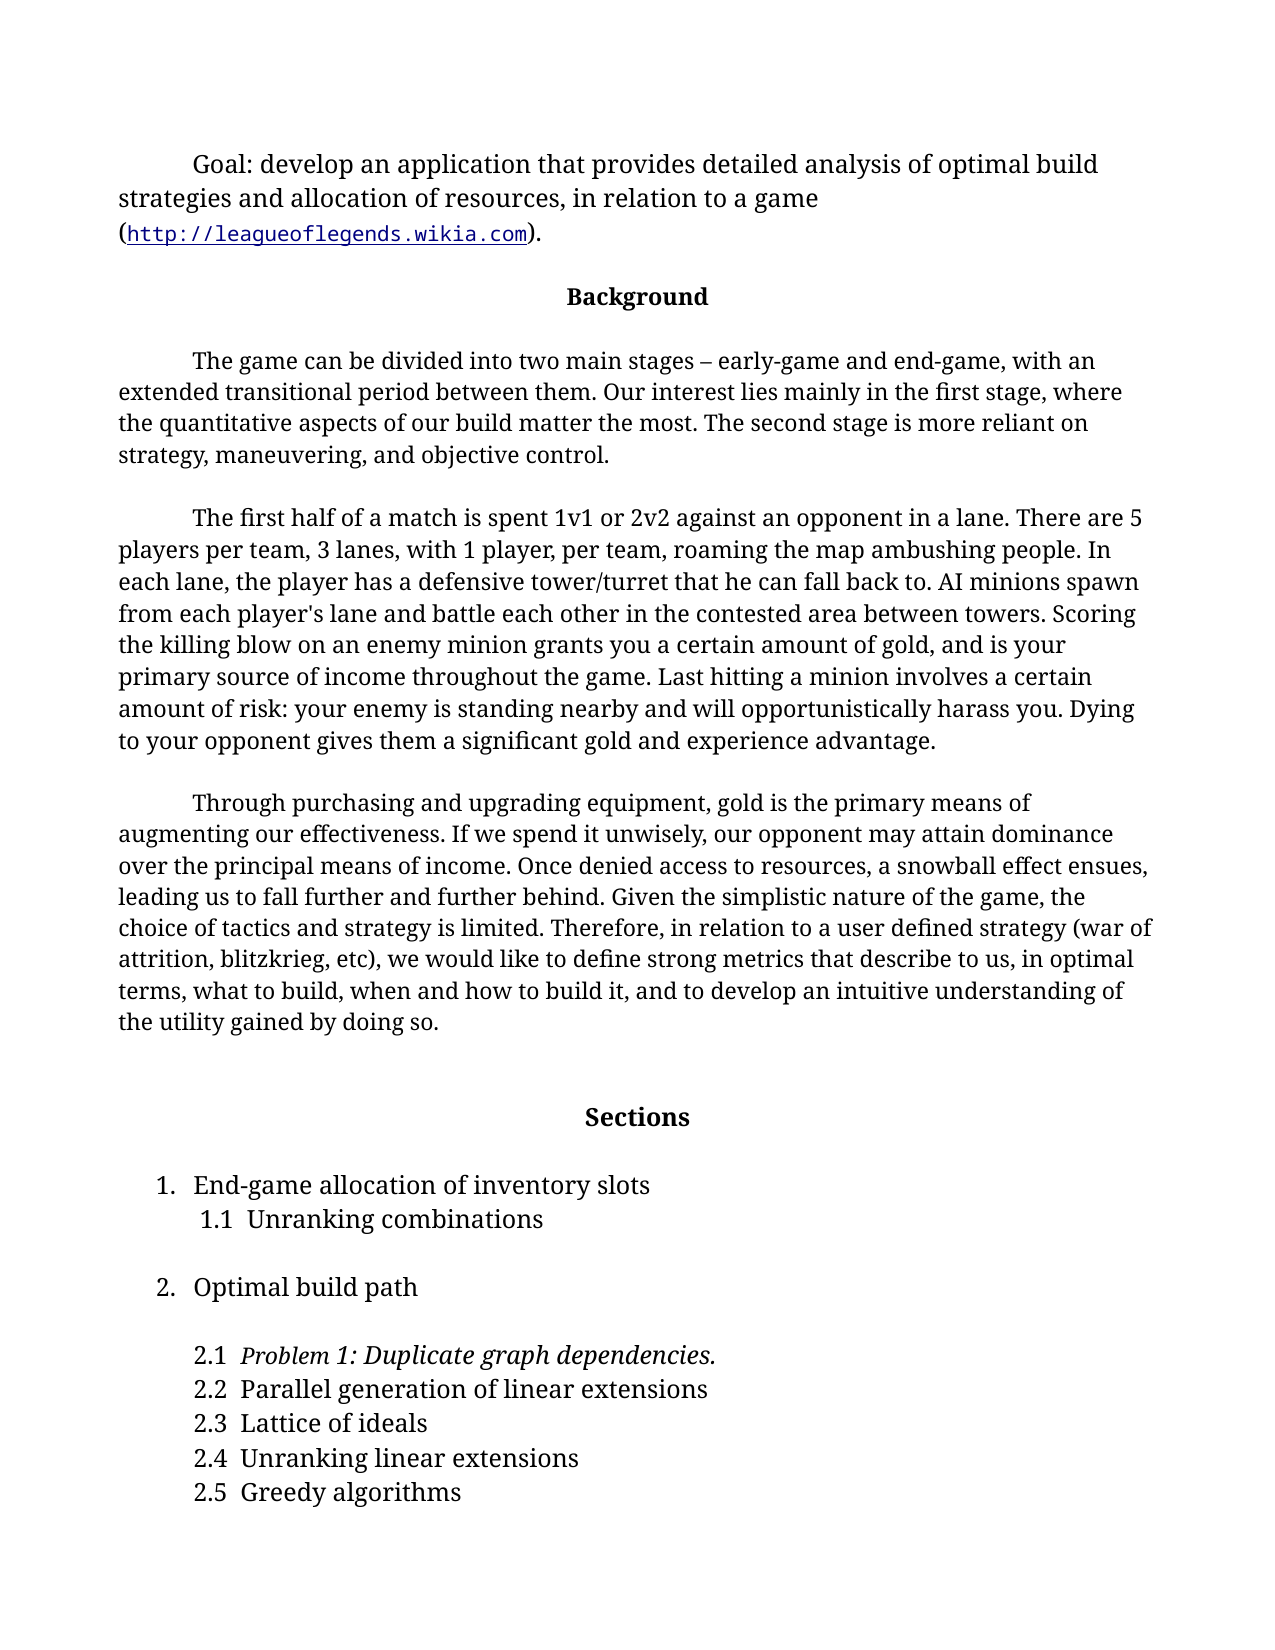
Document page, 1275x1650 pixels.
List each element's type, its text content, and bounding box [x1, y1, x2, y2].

text Background [118, 249, 1157, 313]
list End-game allocation of inventory slots 1.1 Unranking combinations [156, 1168, 1157, 1270]
text Goal: develop an application that provides detailed analysis of optimal build strategies and allocation of resources, in relation to a game (http://leagueoflegends.wikia.com). [118, 118, 1157, 249]
list Optimal build path 2.1 Problem 1: Duplicate graph dependencies. 2.2 Parallel generation of linear extensions 2.3 Lattice of ideals 2.4 Unranking linear extensions 2.5 Greedy algorithms [156, 1270, 1157, 1508]
text The game can be divided into two main stages – early-game and end-game, with an extended transitional period between them. Our interest lies mainly in the first stage, where the quantitative aspects of our build matter the most. The second stage is more reliant on strategy, maneuvering, and objective control. The first half of a match is spent 1v1 or 2v2 against an opponent in a lane. There are 5 players per team, 3 lanes, with 1 player, per team, roaming the map ambushing people. In each lane, the player has a defensive tower/turret that he can fall back to. AI minions spawn from each player's lane and battle each other in the contested area between towers. Scoring the killing blow on an enemy minion grants you a certain amount of gold, and is your primary source of income throughout the game. Last hitting a minion involves a certain amount of risk: your enemy is standing nearby and will opportunistically harass you. Dying to your opponent gives them a significant gold and experience advantage. Through purchasing and upgrading equipment, gold is the primary means of augmenting our effectiveness. If we spend it unwisely, our opponent may attain dominance over the principal means of income. Once denied access to resources, a snowball effect ensues, leading us to fall further and further behind. Given the simplistic nature of the game, the choice of tactics and strategy is limited. Therefore, in relation to a user defined strategy (war of attrition, blitzkrieg, etc), we would like to define strong metrics that describe to us, in optimal terms, what to build, when and how to build it, and to develop an intuitive understanding of the utility gained by doing so. [118, 313, 1157, 1037]
subtitle Sections [118, 1099, 1157, 1168]
